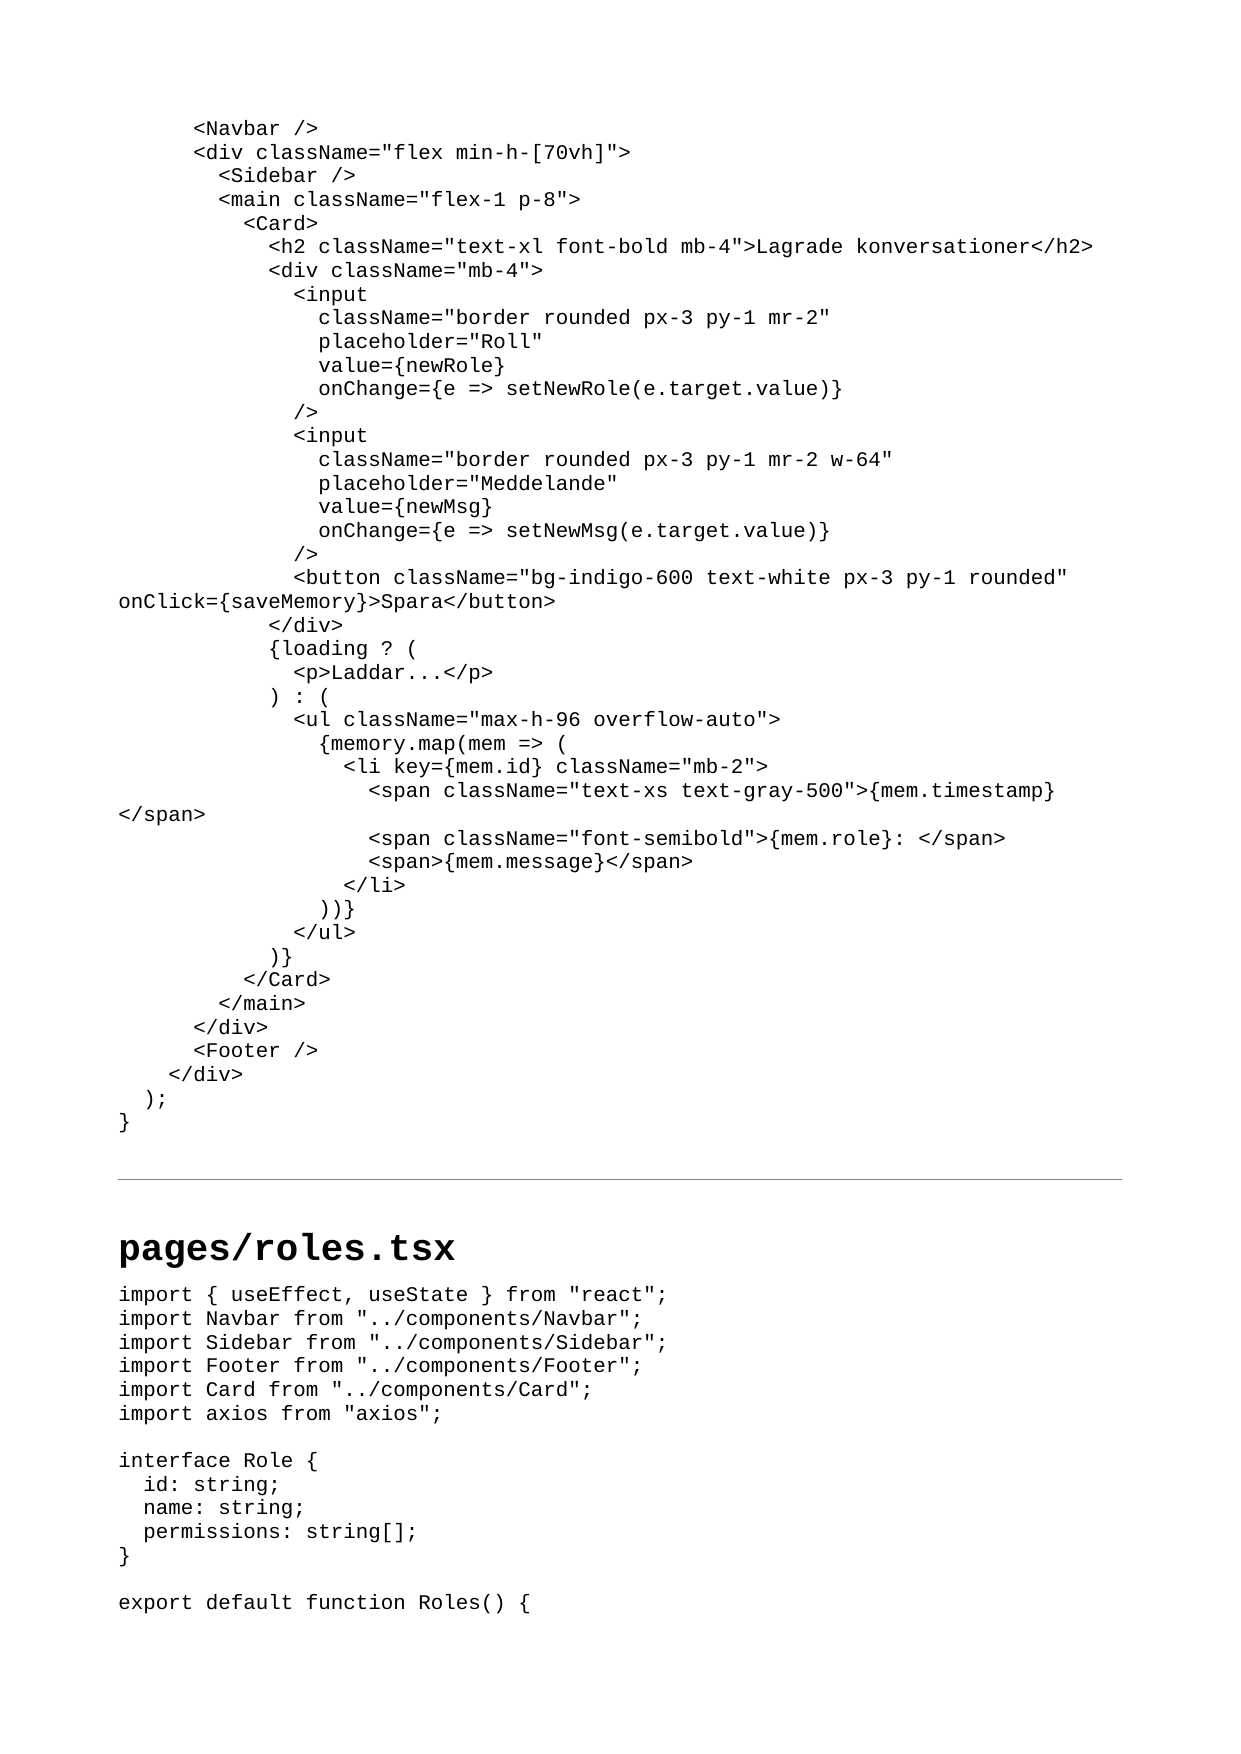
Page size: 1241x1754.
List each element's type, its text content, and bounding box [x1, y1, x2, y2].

text className="border rounded px-3 py-1 mr-2 w-64" [118, 449, 1122, 473]
text {loading ? ( [118, 638, 1122, 662]
text <div className="flex min-h-[70vh]"> [118, 142, 1122, 165]
text {memory.map(mem => ( [118, 733, 1122, 757]
text placeholder="Meddelande" [118, 473, 1122, 496]
text </div> [118, 1017, 1122, 1040]
text <Sidebar /> [118, 165, 1122, 189]
text </li> [118, 875, 1122, 898]
text <Navbar /> [118, 118, 1122, 142]
text /> [118, 402, 1122, 426]
text /> [118, 544, 1122, 567]
text import Footer from "../components/Footer"; [118, 1355, 1122, 1379]
text </main> [118, 993, 1122, 1017]
text value={newMsg} [118, 496, 1122, 520]
text import Navbar from "../components/Navbar"; [118, 1308, 1122, 1332]
text </ul> [118, 922, 1122, 946]
text import { useEffect, useState } from "react"; [118, 1284, 1122, 1308]
text id: string; [118, 1474, 1122, 1497]
text <button className="bg-indigo-600 text-white px-3 py-1 rounded" onClick={saveMemory}>Spara</button> [118, 567, 1122, 615]
text placeholder="Roll" [118, 331, 1122, 354]
text interface Role { [118, 1450, 1122, 1474]
text <ul className="max-h-96 overflow-auto"> [118, 709, 1122, 733]
text export default function Roles() { [118, 1592, 1122, 1616]
text <span className="text-xs text-gray-500">{mem.timestamp} </span> [118, 780, 1122, 827]
text )} [118, 946, 1122, 969]
text ) : ( [118, 686, 1122, 709]
text } [118, 1544, 1122, 1568]
text <span className="font-semibold">{mem.role}: </span> [118, 827, 1122, 851]
text permissions: string[]; [118, 1521, 1122, 1544]
text onChange={e => setNewMsg(e.target.value)} [118, 520, 1122, 544]
text } [118, 1111, 1122, 1135]
text <li key={mem.id} className="mb-2"> [118, 757, 1122, 780]
text ); [118, 1088, 1122, 1111]
text <input [118, 284, 1122, 307]
text onChange={e => setNewRole(e.target.value)} [118, 378, 1122, 402]
text <span>{mem.message}</span> [118, 851, 1122, 875]
text <Footer /> [118, 1040, 1122, 1064]
text </div> [118, 615, 1122, 638]
text value={newRole} [118, 354, 1122, 378]
text ))} [118, 898, 1122, 922]
text import Card from "../components/Card"; [118, 1379, 1122, 1403]
text <div className="mb-4"> [118, 260, 1122, 284]
text <h2 className="text-xl font-bold mb-4">Lagrade konversationer</h2> [118, 236, 1122, 260]
text import axios from "axios"; [118, 1403, 1122, 1426]
text <input [118, 426, 1122, 449]
text </div> [118, 1064, 1122, 1088]
text </Card> [118, 969, 1122, 993]
text <Card> [118, 213, 1122, 236]
text import Sidebar from "../components/Sidebar"; [118, 1332, 1122, 1355]
subtitle pages/roles.tsx [118, 1229, 1122, 1272]
text <main className="flex-1 p-8"> [118, 189, 1122, 213]
text name: string; [118, 1497, 1122, 1521]
text <p>Laddar...</p> [118, 662, 1122, 686]
text className="border rounded px-3 py-1 mr-2" [118, 307, 1122, 331]
